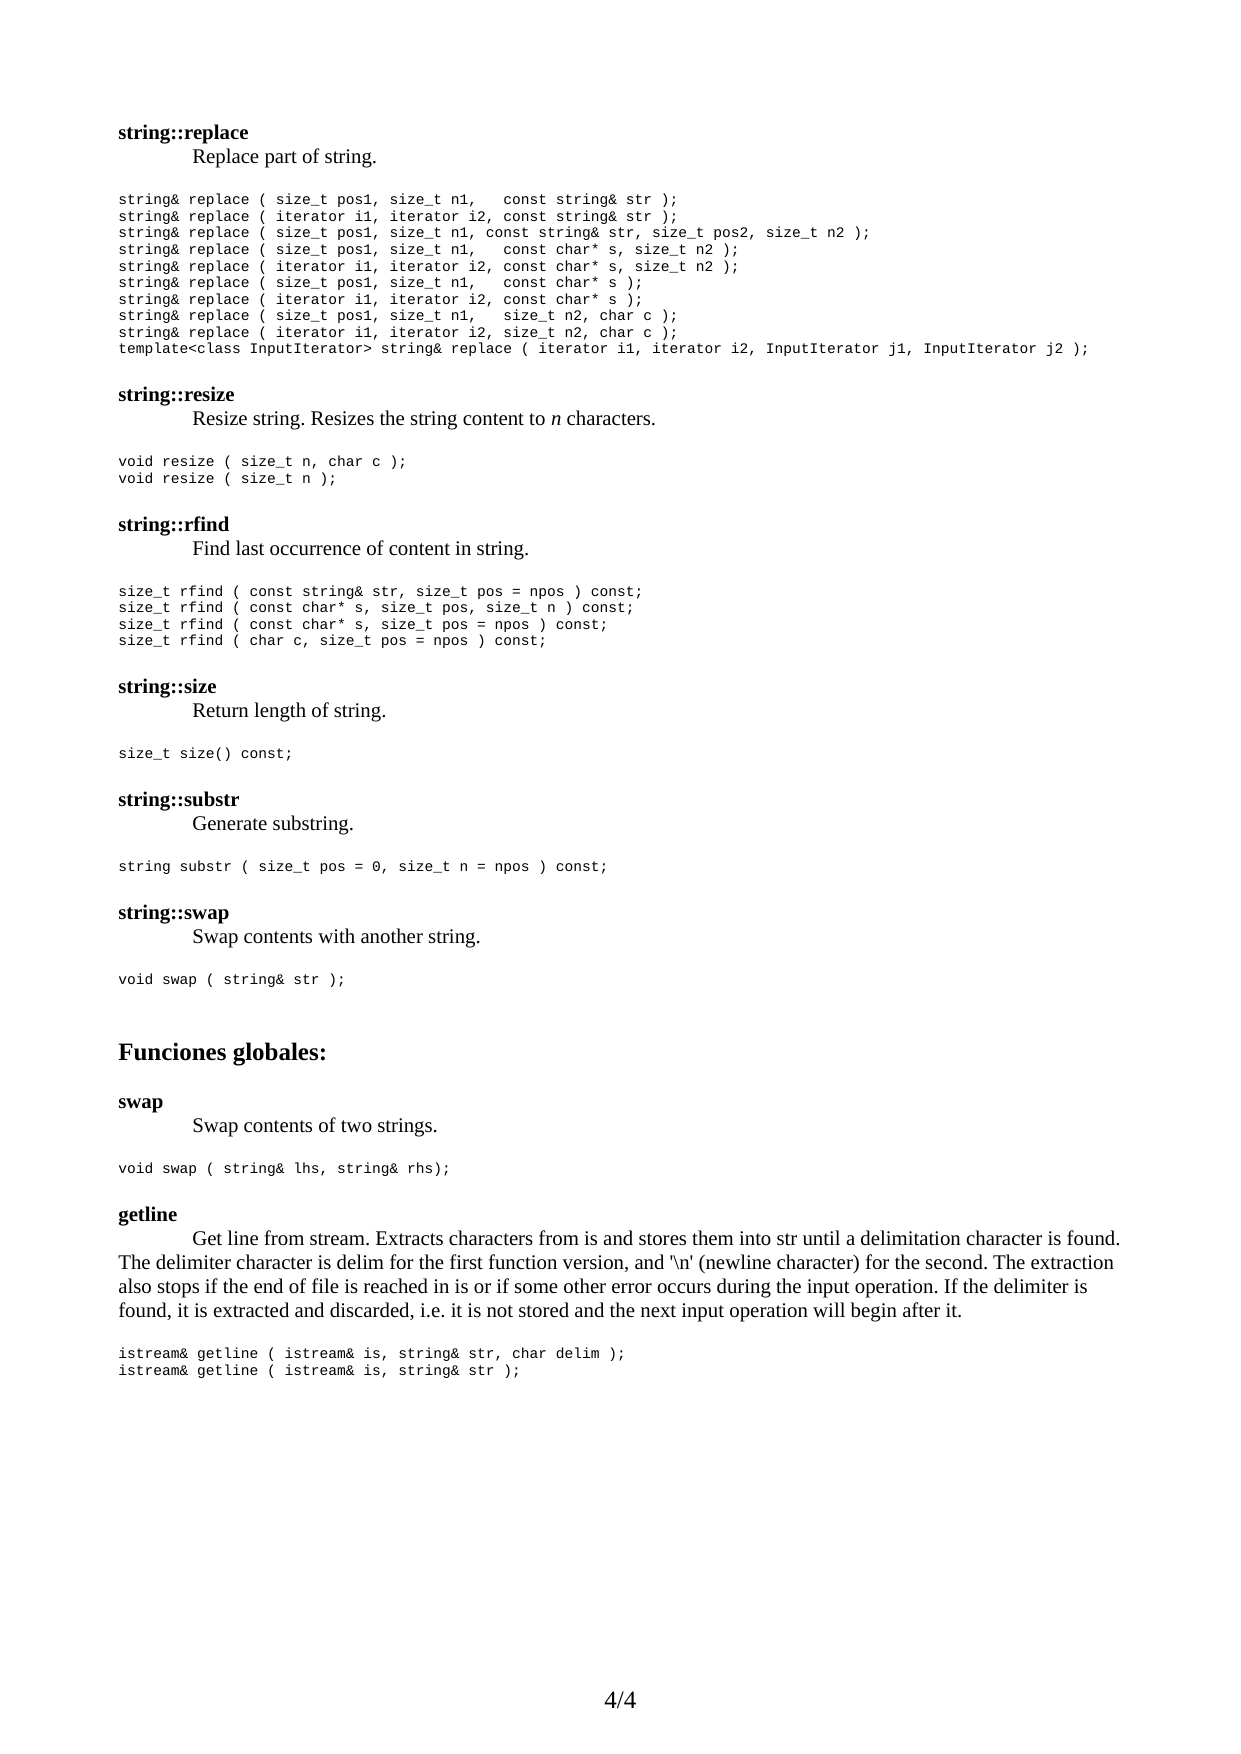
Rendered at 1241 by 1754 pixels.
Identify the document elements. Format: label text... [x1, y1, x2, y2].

text Get line from stream. Extracts characters from is and stores them into str until a delimitation character is found. The delimiter character is delim for the first function version, and '\n' (newline character) for the second. The extraction also stops if the end of file is reached in is or if some other error occurs during the input operation. If the delimiter is found, it is extracted and discarded, i.e. it is not stored and the next input operation will begin after it. [118, 1226, 1122, 1322]
text void swap ( string& str ); [118, 972, 1122, 988]
text Resize string. Resizes the string content to n characters. [118, 406, 1122, 430]
text string& replace ( iterator i1, iterator i2, const char* s, size_t n2 ); [118, 259, 1122, 275]
text string::replace [118, 120, 1122, 144]
text string::substr [118, 787, 1122, 811]
text string& replace ( size_t pos1, size_t n1, const string& str, size_t pos2, size_t n2 ); [118, 226, 1122, 242]
text string::size [118, 674, 1122, 698]
text void resize ( size_t n, char c ); [118, 454, 1122, 471]
text string& replace ( size_t pos1, size_t n1, size_t n2, char c ); [118, 308, 1122, 325]
text istream& getline ( istream& is, string& str, char delim ); [118, 1347, 1122, 1363]
text string& replace ( iterator i1, iterator i2, size_t n2, char c ); [118, 325, 1122, 342]
text istream& getline ( istream& is, string& str ); [118, 1363, 1122, 1380]
text string& replace ( size_t pos1, size_t n1, const char* s, size_t n2 ); [118, 242, 1122, 259]
text void swap ( string& lhs, string& rhs); [118, 1162, 1122, 1178]
text string& replace ( iterator i1, iterator i2, const char* s ); [118, 292, 1122, 308]
text size_t rfind ( const char* s, size_t pos = npos ) const; [118, 617, 1122, 633]
text Swap contents with another string. [118, 924, 1122, 948]
text string& replace ( iterator i1, iterator i2, const string& str ); [118, 209, 1122, 226]
text swap [118, 1089, 1122, 1113]
text string::resize [118, 382, 1122, 406]
text Find last occurrence of content in string. [118, 536, 1122, 560]
text size_t rfind ( char c, size_t pos = npos ) const; [118, 633, 1122, 650]
text Generate substring. [118, 811, 1122, 835]
text string::swap [118, 900, 1122, 924]
text string substr ( size_t pos = 0, size_t n = npos ) const; [118, 859, 1122, 876]
text void resize ( size_t n ); [118, 471, 1122, 487]
text string& replace ( size_t pos1, size_t n1, const string& str ); [118, 192, 1122, 209]
text Return length of string. [118, 698, 1122, 722]
text string::rfind [118, 512, 1122, 536]
text Funciones globales: [118, 1037, 1122, 1065]
text template<class InputIterator> string& replace ( iterator i1, iterator i2, InputIterator j1, InputIterator j2 ); [118, 342, 1122, 358]
text size_t size() const; [118, 746, 1122, 763]
text getline [118, 1202, 1122, 1226]
text Swap contents of two strings. [118, 1113, 1122, 1137]
text size_t rfind ( const char* s, size_t pos, size_t n ) const; [118, 600, 1122, 617]
text string& replace ( size_t pos1, size_t n1, const char* s ); [118, 275, 1122, 292]
text size_t rfind ( const string& str, size_t pos = npos ) const; [118, 584, 1122, 600]
text Replace part of string. [118, 144, 1122, 168]
